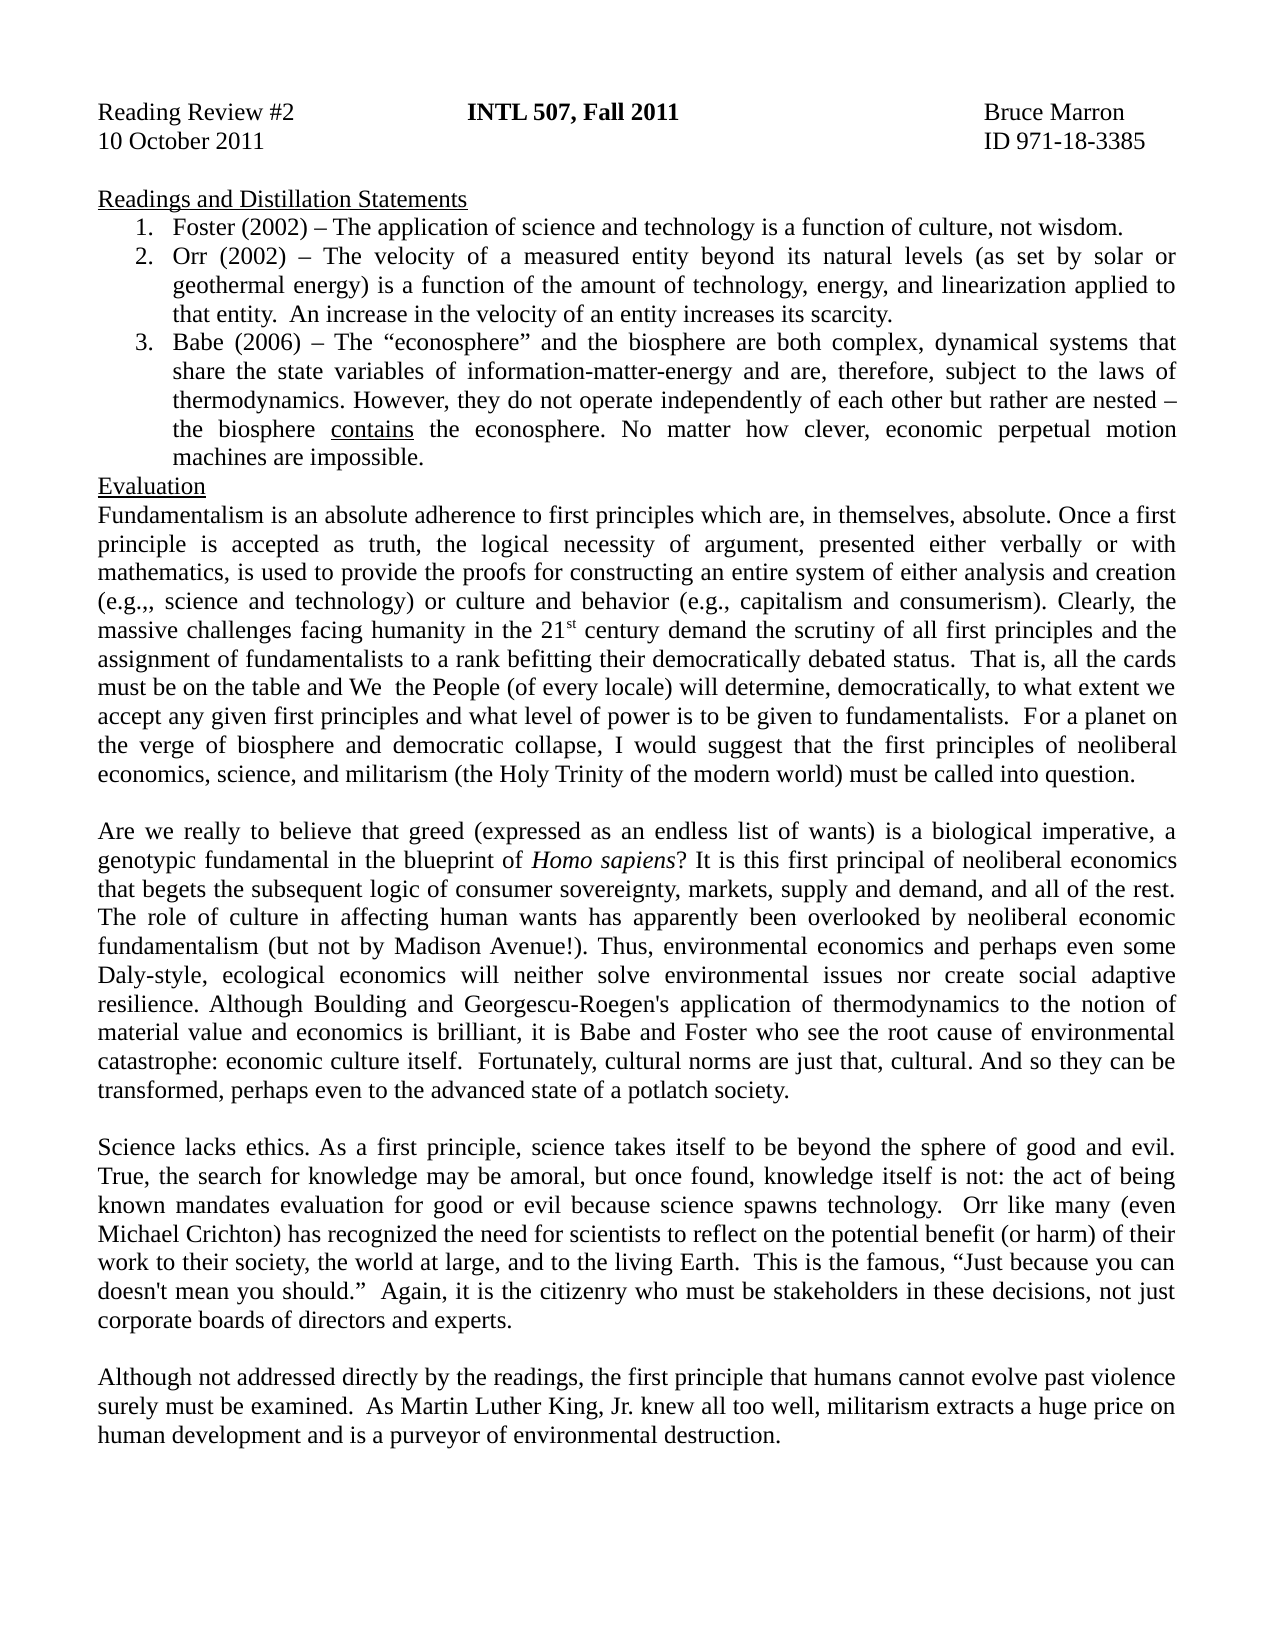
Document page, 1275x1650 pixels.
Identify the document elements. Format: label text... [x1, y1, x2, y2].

text Science lacks ethics. As a first principle, science takes itself to be beyond the sphere of good and evil. True, the search for knowledge may be amoral, but once found, knowledge itself is not: the act of being known mandates evaluation for good or evil because science spawns technology. Orr like many (even Michael Crichton) has recognized the need for scientists to reflect on the potential benefit (or harm) of their work to their society, the world at large, and to the living Earth. This is the famous, “Just because you can doesn't mean you should.” Again, it is the citizenry who must be stakeholders in these decisions, not just corporate boards of directors and experts. [97, 1132, 1177, 1334]
text Are we really to believe that greed (expressed as an endless list of wants) is a biological imperative, a genotypic fundamental in the blueprint of Homo sapiens? It is this first principal of neoliberal economics that begets the subsequent logic of consumer sovereignty, markets, supply and demand, and all of the rest. The role of culture in affecting human wants has apparently been overlooked by neoliberal economic fundamentalism (but not by Madison Avenue!). Thus, environmental economics and perhaps even some Daly-style, ecological economics will neither solve environmental issues nor create social adaptive resilience. Although Boulding and Georgescu-Roegen's application of thermodynamics to the notion of material value and economics is brilliant, it is Babe and Foster who see the root cause of environmental catastrophe: economic culture itself. Fortunately, cultural norms are just that, cultural. And so they can be transformed, perhaps even to the advanced state of a potlatch society. [97, 816, 1177, 1104]
list Foster (2002) – The application of science and technology is a function of culture, not wisdom. [135, 212, 1177, 241]
text Fundamentalism is an absolute adherence to first principles which are, in themselves, absolute. Once a first principle is accepted as truth, the logical necessity of argument, presented either verbally or with mathematics, is used to provide the proofs for constructing an entire system of either analysis and creation (e.g.,, science and technology) or culture and behavior (e.g., capitalism and consumerism). Clearly, the massive challenges facing humanity in the 21st century demand the scrutiny of all first principles and the assignment of fundamentalists to a rank befitting their democratically debated status. That is, all the cards must be on the table and We the People (of every locale) will determine, democratically, to what extent we accept any given first principles and what level of power is to be given to fundamentalists. For a planet on the verge of biosphere and democratic collapse, I would suggest that the first principles of neoliberal economics, science, and militarism (the Holy Trinity of the modern world) must be called into question. [97, 500, 1177, 787]
list Orr (2002) – The velocity of a measured entity beyond its natural levels (as set by solar or geothermal energy) is a function of the amount of technology, energy, and linearization applied to that entity. An increase in the velocity of an entity increases its scarcity. [135, 241, 1177, 327]
text Although not addressed directly by the readings, the first principle that humans cannot evolve past violence surely must be examined. As Martin Luther King, Jr. knew all too well, militarism extracts a huge price on human development and is a purveyor of environmental destruction. [97, 1362, 1177, 1449]
text Evaluation [97, 471, 1177, 500]
list Babe (2006) – The “econosphere” and the biosphere are both complex, dynamical systems that share the state variables of information-matter-energy and are, therefore, subject to the laws of thermodynamics. However, they do not operate independently of each other but rather are nested – the biosphere contains the econosphere. No matter how clever, economic perpetual motion machines are impossible. [135, 327, 1177, 471]
text 10 October 2011 ID 971-18-3385 [97, 126, 1177, 155]
text Readings and Distillation Statements [97, 184, 1177, 212]
text Reading Review #2 INTL 507, Fall 2011 Bruce Marron [97, 97, 1177, 126]
